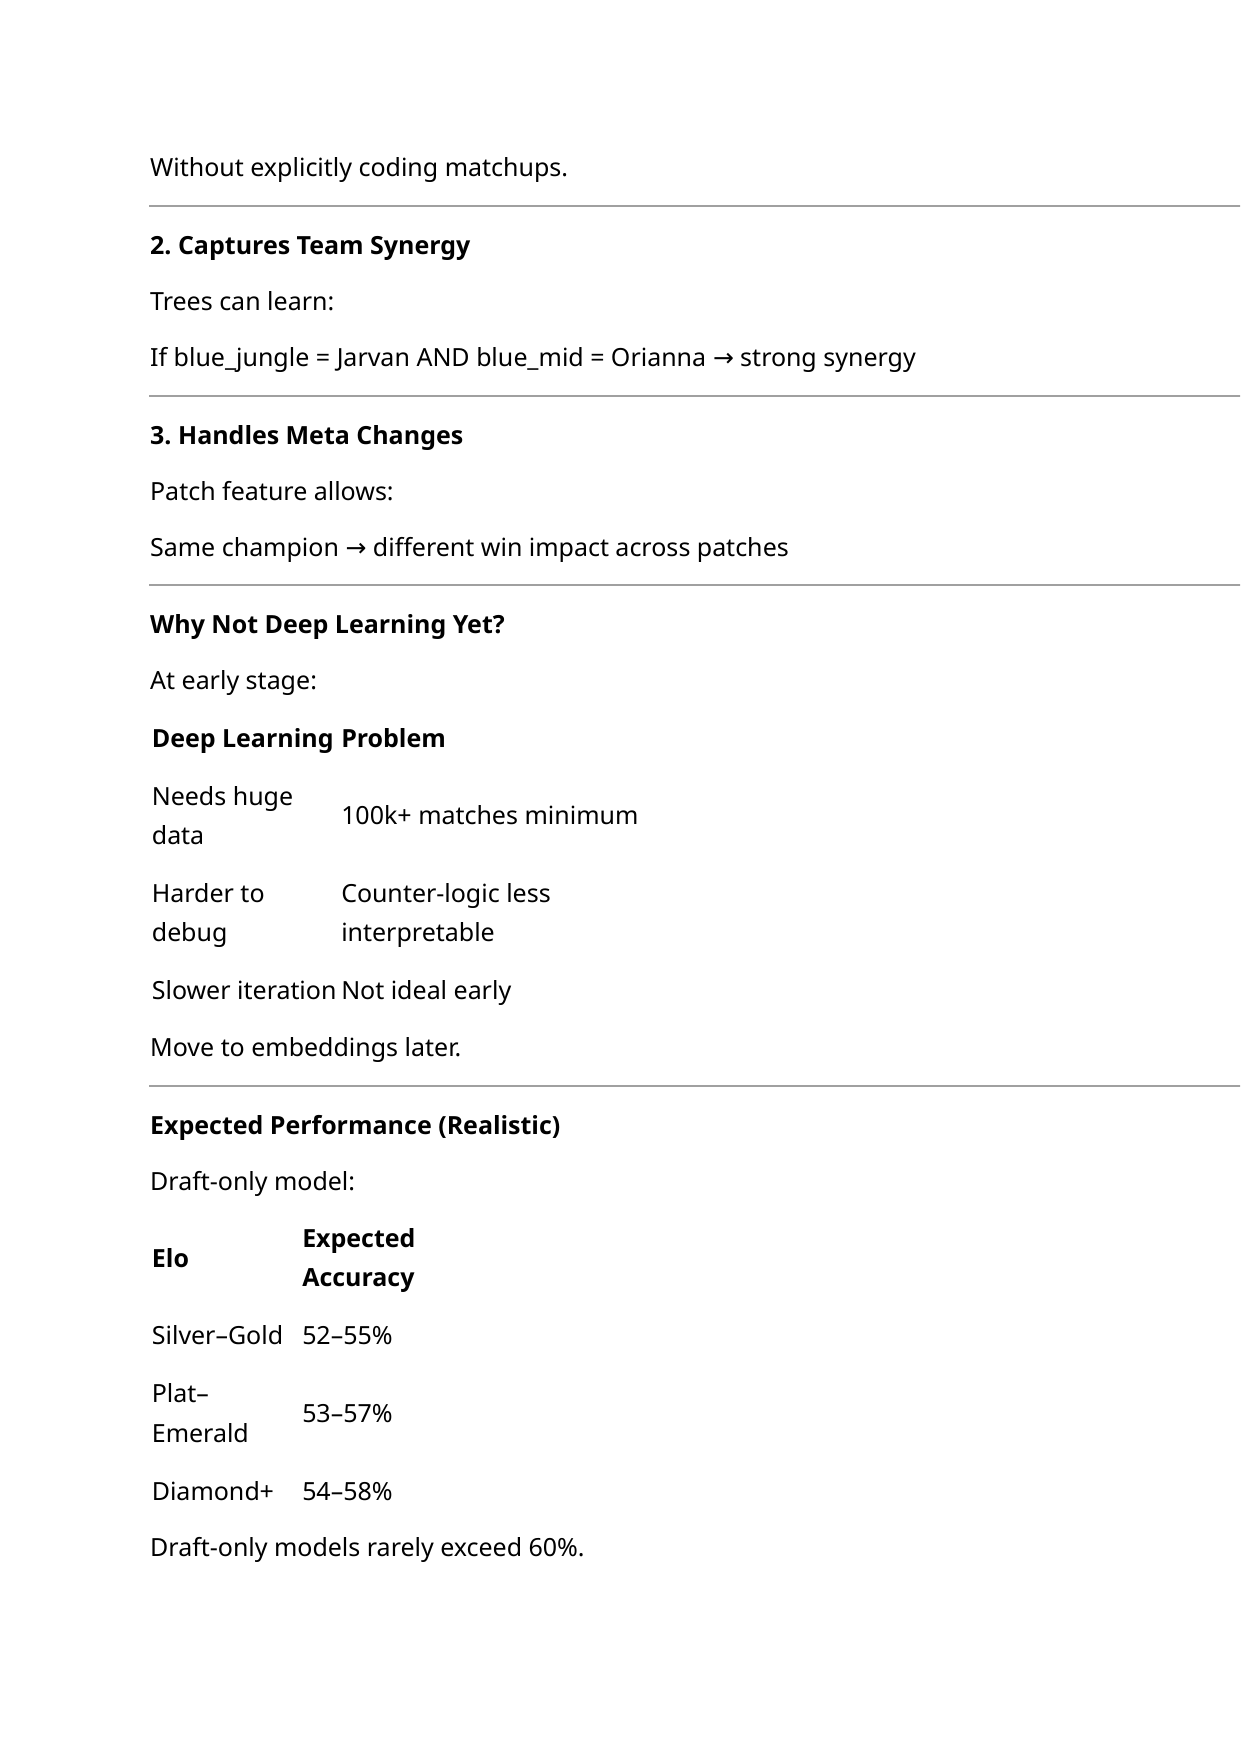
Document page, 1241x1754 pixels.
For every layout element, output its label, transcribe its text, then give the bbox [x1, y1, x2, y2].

table_cell 53–57% [300, 1375, 525, 1472]
table_header Problem [339, 719, 687, 777]
text At early stage: [150, 663, 1090, 697]
text Draft-only models rarely exceed 60%. [150, 1530, 1090, 1564]
text 2. Captures Team Synergy [150, 228, 1090, 262]
text Patch feature allows: [150, 473, 1090, 507]
table_cell 100k+ matches minimum [339, 777, 687, 874]
table_cell Counter-logic less interpretable [339, 874, 687, 971]
text Expected Performance (Realistic) [150, 1107, 1090, 1142]
text If blue_jungle = Jarvan AND blue_mid = Orianna → strong synergy [150, 339, 1090, 374]
table_cell Plat–Emerald [150, 1375, 300, 1472]
text Trees can learn: [150, 284, 1090, 318]
text Why Not Deep Learning Yet? [150, 607, 1090, 641]
table_cell Slower iteration [150, 971, 339, 1029]
table_header Elo [150, 1219, 300, 1316]
table_cell Diamond+ [150, 1472, 300, 1530]
table_cell Needs huge data [150, 777, 339, 874]
table_header Expected Accuracy [300, 1219, 525, 1316]
text Same champion → different win impact across patches [150, 529, 1090, 563]
table_cell Silver–Gold [150, 1316, 300, 1374]
text Draft-only model: [150, 1163, 1090, 1197]
table_cell 54–58% [300, 1472, 525, 1530]
table_cell Harder to debug [150, 874, 339, 971]
text 3. Handles Meta Changes [150, 417, 1090, 452]
text Without explicitly coding matchups. [150, 150, 1090, 184]
table_header Deep Learning [150, 719, 339, 777]
table_cell 52–55% [300, 1316, 525, 1374]
table_cell Not ideal early [339, 971, 687, 1029]
text Move to embeddings later. [150, 1029, 1090, 1064]
